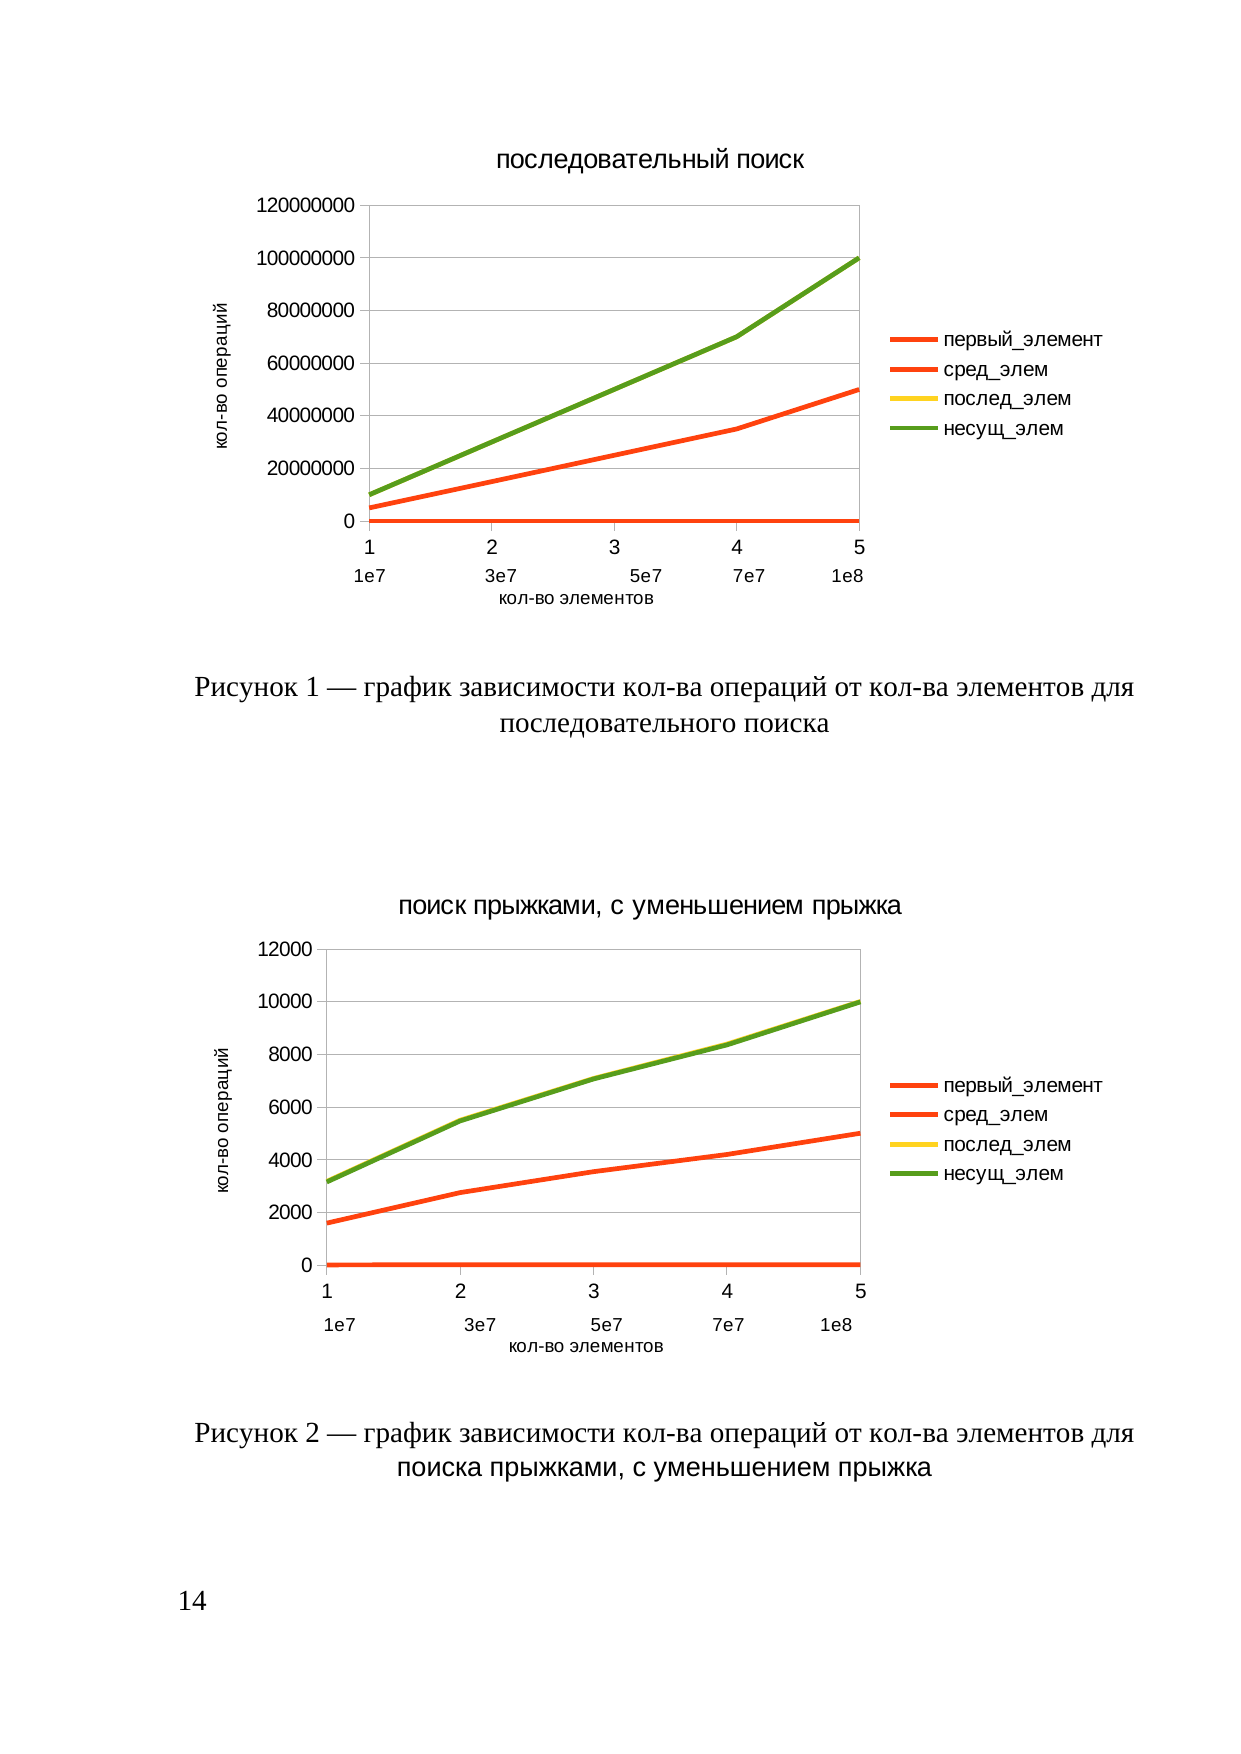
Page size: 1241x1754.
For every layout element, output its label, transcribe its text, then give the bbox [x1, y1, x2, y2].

text Рисунок 2 — график зависимости кол-ва операций от кол-ва элементов для поиска прыжками, с уменьшением прыжка [177, 1415, 1152, 1482]
text Рисунок 1 — график зависимости кол-ва операций от кол-ва элементов для последовательного поиска [177, 669, 1152, 739]
